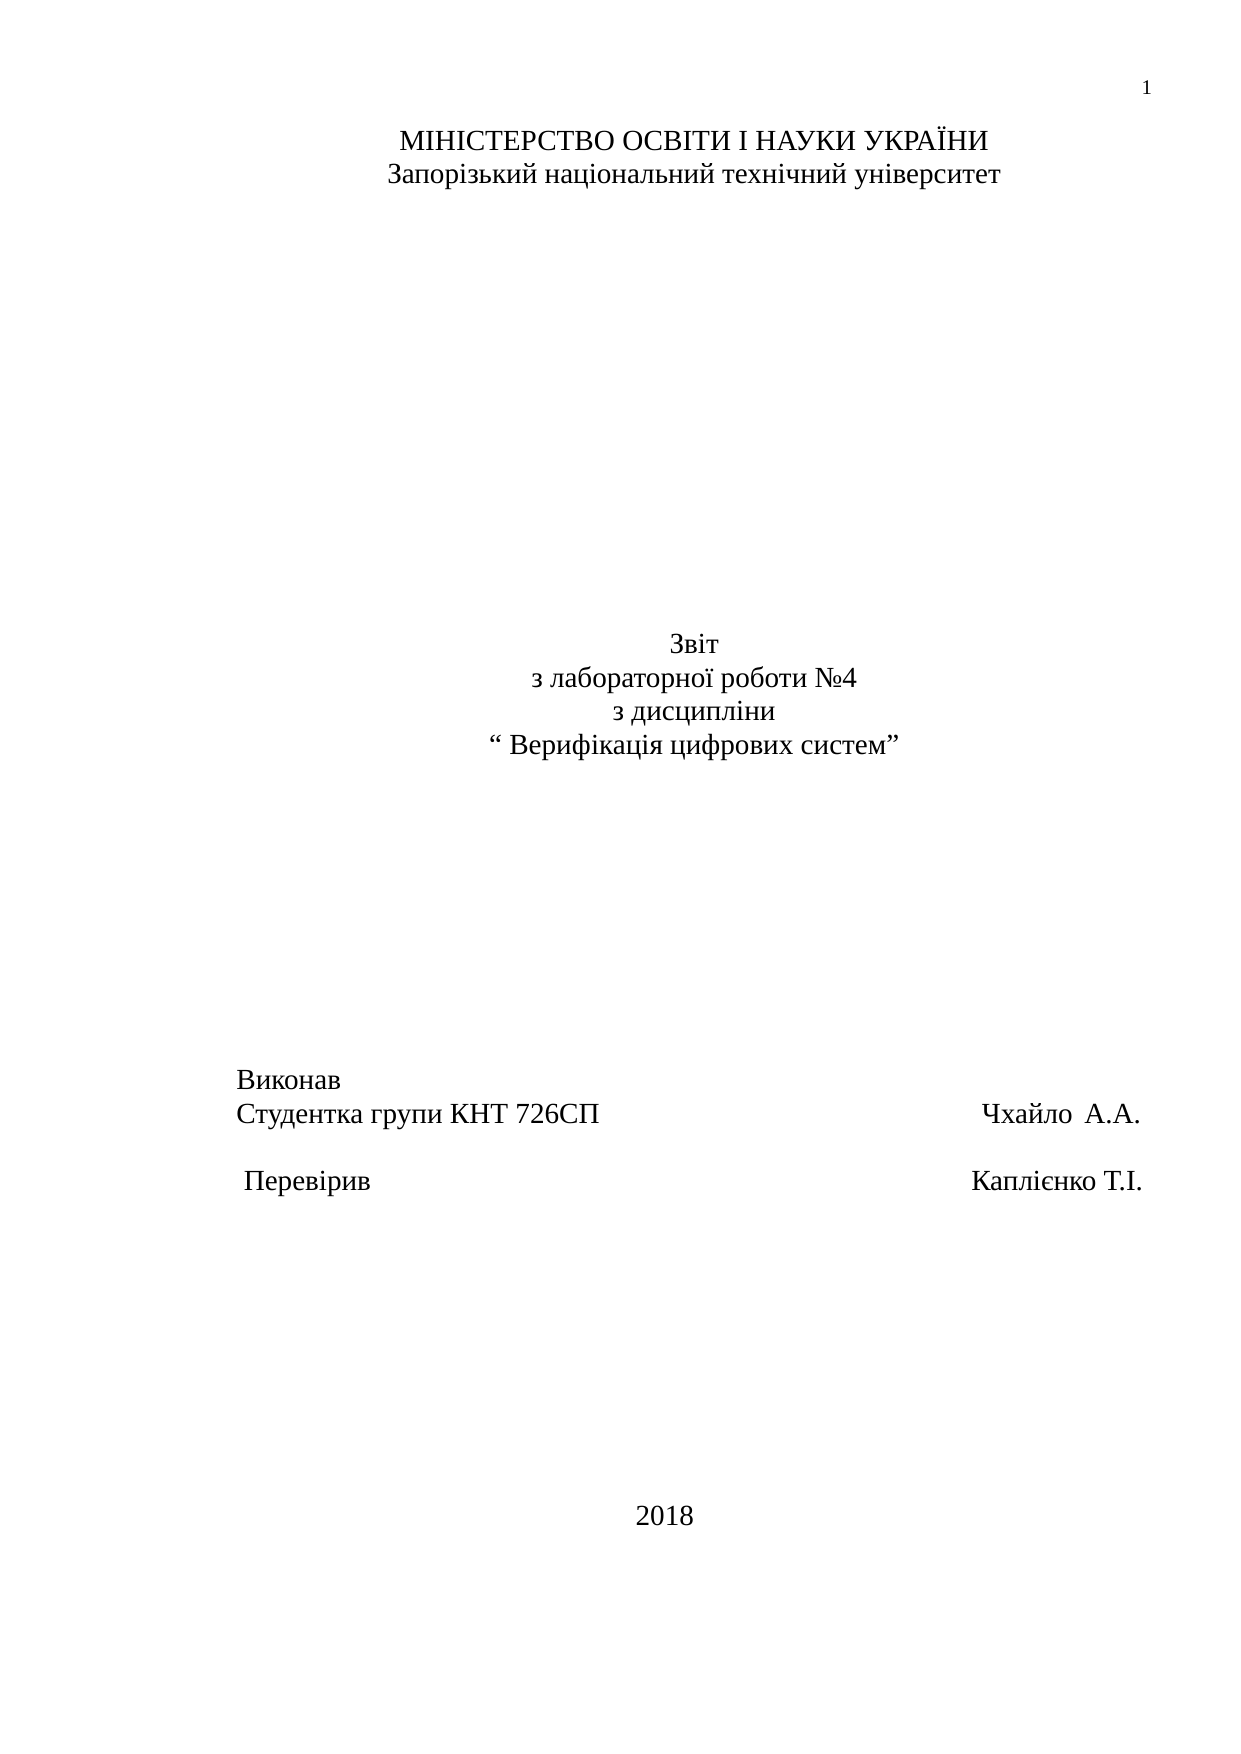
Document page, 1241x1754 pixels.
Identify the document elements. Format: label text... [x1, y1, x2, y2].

text Перевірив Каплієнко Т.І. [177, 1163, 1152, 1196]
text з лабораторної роботи №4 [177, 660, 1152, 693]
text Звiт [177, 626, 1152, 660]
text Студентка групи КНТ 726СП Чхайло А.А. [177, 1096, 1152, 1163]
text 2018 [177, 1498, 1152, 1532]
text “ Верифікація цифрових систем” [177, 727, 1152, 760]
text Виконав [177, 1062, 1152, 1096]
text МІНІСТЕРСТВО ОСВІТИ І НАУКИ УКРАЇНИ [177, 123, 1152, 157]
text Запорізький національний технічний університет [177, 157, 1152, 190]
text з дисципліни [177, 693, 1152, 727]
